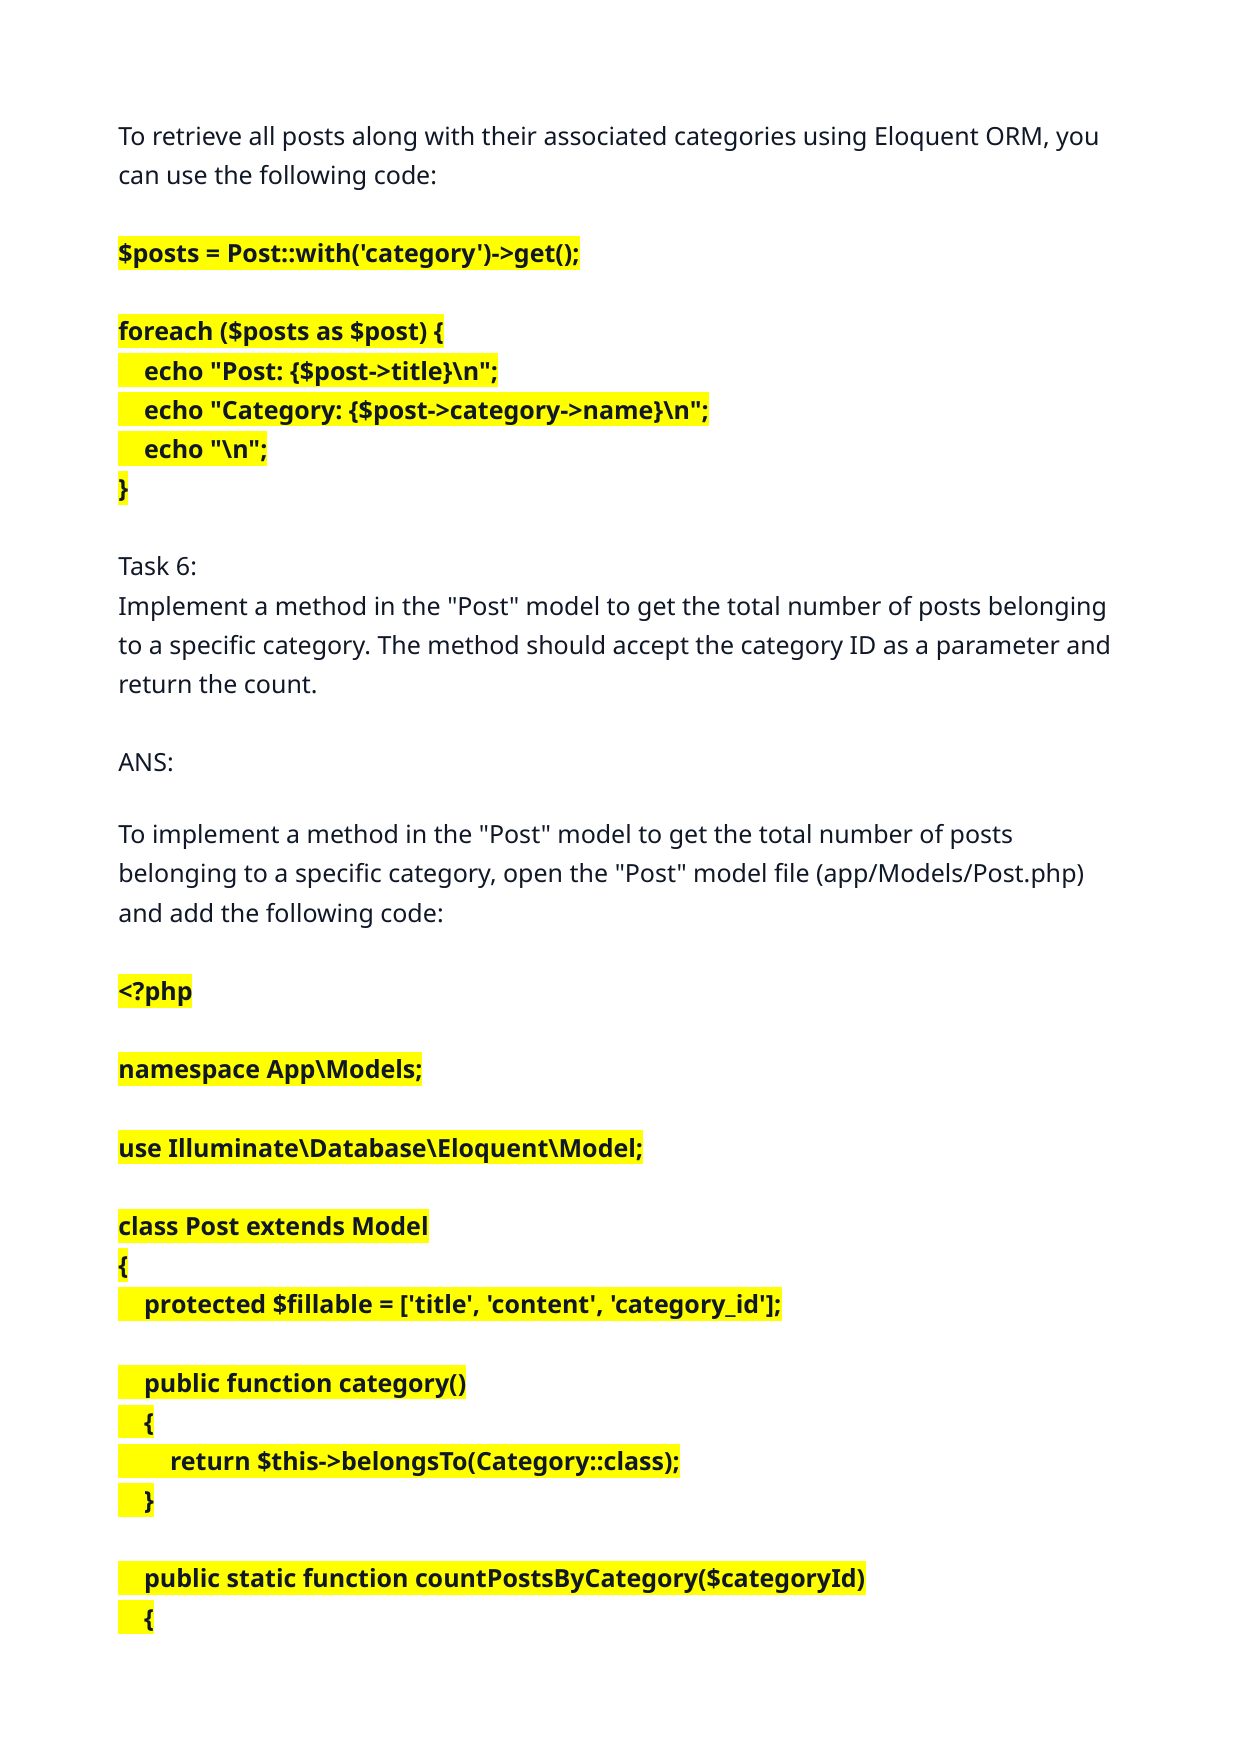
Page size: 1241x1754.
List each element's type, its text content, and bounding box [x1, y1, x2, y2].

text ANS: [118, 745, 1122, 779]
text { [118, 1600, 1122, 1634]
text Task 6: [118, 549, 1122, 583]
text } [118, 1483, 1122, 1517]
text public static function countPostsByCategory($categoryId) [118, 1561, 1122, 1595]
text { [118, 1248, 1122, 1282]
text $posts = Post::with('category')->get(); [118, 236, 1122, 270]
text To implement a method in the "Post" model to get the total number of posts belonging to a specific category, open the "Post" model file (app/Models/Post.php) and add the following code: [118, 817, 1122, 929]
text <?php [118, 974, 1122, 1008]
text { [118, 1404, 1122, 1438]
text } [118, 471, 1122, 505]
text Implement a method in the "Post" model to get the total number of posts belonging to a specific category. The method should accept the category ID as a parameter and return the count. [118, 588, 1122, 701]
text echo "Post: {$post->title}\n"; [118, 353, 1122, 387]
text class Post extends Model [118, 1209, 1122, 1243]
text protected $fillable = ['title', 'content', 'category_id']; [118, 1287, 1122, 1321]
text echo "\n"; [118, 431, 1122, 466]
text use Illuminate\Database\Eloquent\Model; [118, 1130, 1122, 1164]
text To retrieve all posts along with their associated categories using Eloquent ORM, you can use the following code: [118, 118, 1122, 191]
text return $this->belongsTo(Category::class); [118, 1444, 1122, 1478]
text namespace App\Models; [118, 1052, 1122, 1086]
text echo "Category: {$post->category->name}\n"; [118, 392, 1122, 426]
text public function category() [118, 1365, 1122, 1399]
text foreach ($posts as $post) { [118, 314, 1122, 348]
